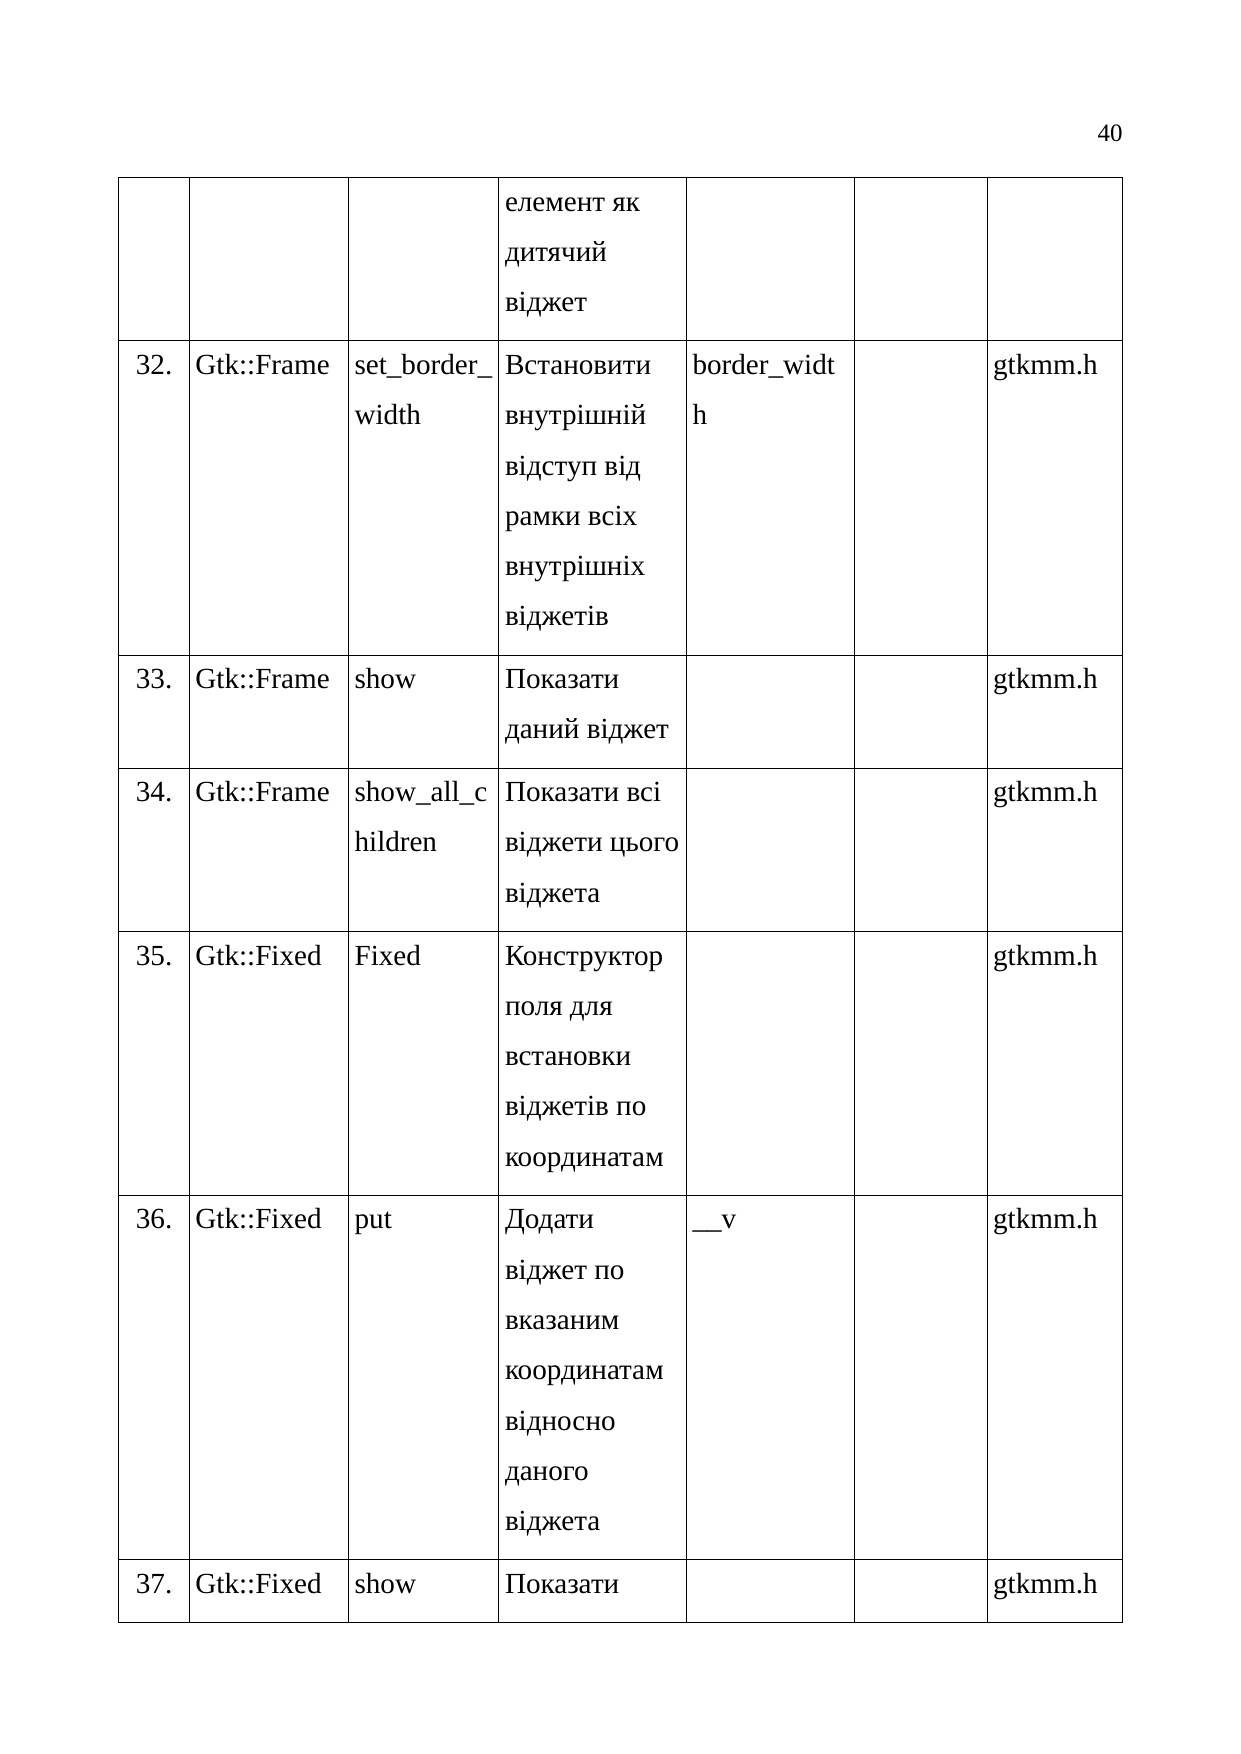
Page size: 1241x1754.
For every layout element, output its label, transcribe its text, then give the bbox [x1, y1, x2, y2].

table_cell gtkmm.h [988, 341, 1122, 654]
table_cell [855, 1196, 987, 1559]
table_cell [855, 932, 987, 1195]
table_cell 32. [119, 341, 189, 654]
table_cell show_all_children [349, 769, 498, 931]
table_cell [190, 178, 348, 340]
table_cell gtkmm.h [988, 1196, 1122, 1559]
table_cell show [349, 656, 498, 767]
table_cell [349, 178, 498, 340]
table_cell Gtk::Fixed [190, 1196, 348, 1559]
table_cell [687, 178, 854, 340]
table_cell [855, 341, 987, 654]
table_cell Конструктор поля для встановки віджетів по координатам [499, 932, 686, 1195]
table_cell Gtk::Fixed [190, 1560, 348, 1622]
table_cell Gtk::Frame [190, 341, 348, 654]
table_cell 36. [119, 1196, 189, 1559]
table_cell [855, 1560, 987, 1622]
table_cell Gtk::Frame [190, 769, 348, 931]
table_cell put [349, 1196, 498, 1559]
table_cell show [349, 1560, 498, 1622]
table_cell __v [687, 1196, 854, 1559]
table_cell 37. [119, 1560, 189, 1622]
table_cell Показати [499, 1560, 686, 1622]
table_cell gtkmm.h [988, 1560, 1122, 1622]
table_cell 35. [119, 932, 189, 1195]
table_cell [687, 932, 854, 1195]
table_cell Показати всі віджети цього віджета [499, 769, 686, 931]
table_cell 34. [119, 769, 189, 931]
table_cell [119, 178, 189, 340]
table_cell [988, 178, 1122, 340]
table_cell [687, 769, 854, 931]
table_cell елемент як дитячий віджет [499, 178, 686, 340]
table_cell 33. [119, 656, 189, 767]
table_cell [855, 178, 987, 340]
table_cell Встановити внутрішній відступ від рамки всіх внутрішніх віджетів [499, 341, 686, 654]
table_cell [687, 1560, 854, 1622]
table_cell gtkmm.h [988, 656, 1122, 767]
table_cell border_width [687, 341, 854, 654]
table_cell gtkmm.h [988, 932, 1122, 1195]
table_cell Додати віджет по вказаним координатам відносно даного віджета [499, 1196, 686, 1559]
table_cell [855, 656, 987, 767]
table_cell [687, 656, 854, 767]
table_cell [855, 769, 987, 931]
table_cell Gtk::Fixed [190, 932, 348, 1195]
table_cell set_border_width [349, 341, 498, 654]
table_cell Fixed [349, 932, 498, 1195]
table_cell Показати даний віджет [499, 656, 686, 767]
table_cell gtkmm.h [988, 769, 1122, 931]
table_cell Gtk::Frame [190, 656, 348, 767]
